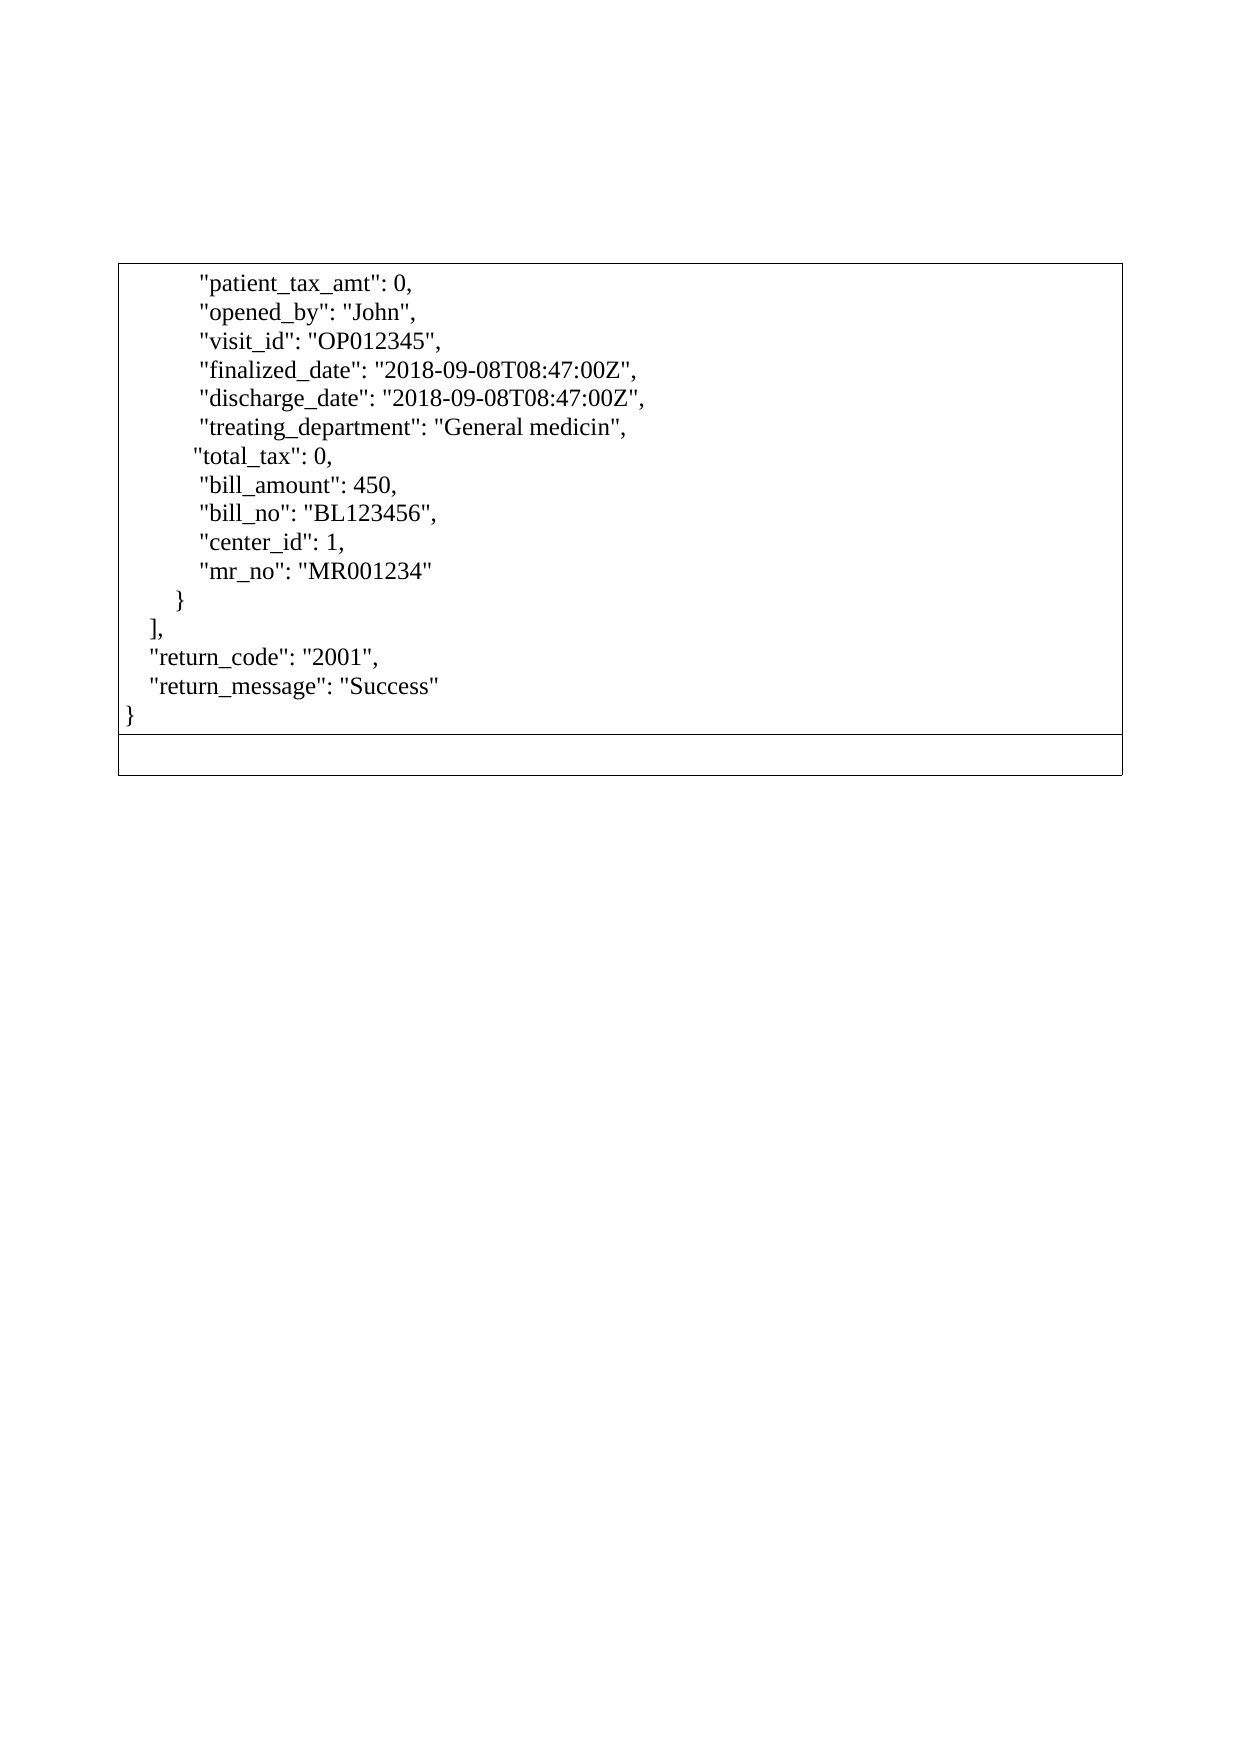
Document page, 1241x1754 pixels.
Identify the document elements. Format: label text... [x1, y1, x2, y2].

table_cell [119, 735, 1122, 774]
table_cell "patient_tax_amt": 0, "opened_by": "John", "visit_id": "OP012345", "finalized_date": "2018-09-08T08:47:00Z", "discharge_date": "2018-09-08T08:47:00Z", "treating_department": "General medicin", "total_tax": 0, "bill_amount": 450, "bill_no": "BL123456", "center_id": 1, "mr_no": "MR001234" } ], "return_code": "2001", "return_message": "Success" } [119, 264, 1122, 734]
